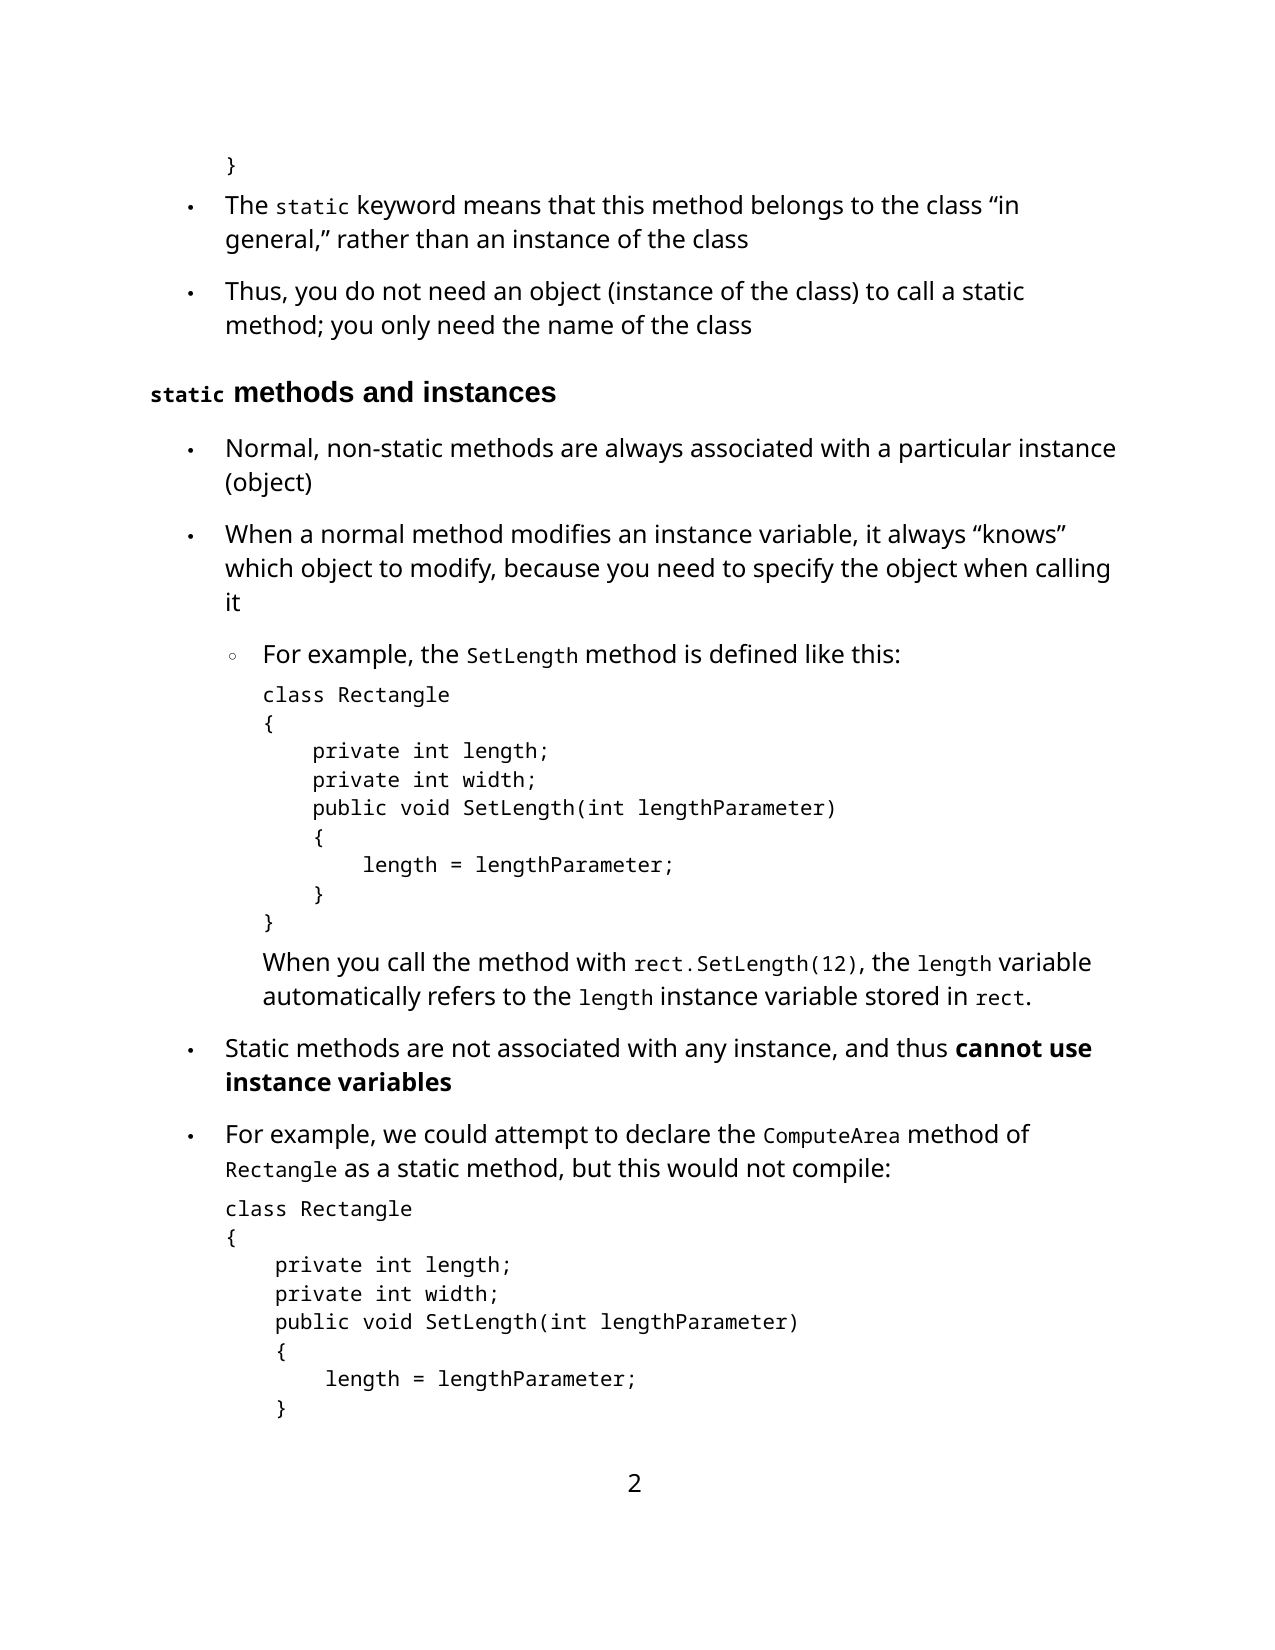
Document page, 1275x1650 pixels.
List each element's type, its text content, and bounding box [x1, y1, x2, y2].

list When you call the method with rect.SetLength(12), the length variable automatically refers to the length instance variable stored in rect. [225, 944, 1125, 1013]
subtitle static methods and instances [150, 376, 1125, 409]
list { [225, 822, 1125, 850]
list private int length; [225, 737, 1125, 765]
list length = lengthParameter; [225, 850, 1125, 879]
list } [187, 1393, 1125, 1421]
list } [225, 907, 1125, 936]
list private int width; [225, 765, 1125, 793]
list } [187, 150, 1125, 178]
list { [187, 1336, 1125, 1364]
list public void SetLength(int lengthParameter) [225, 793, 1125, 822]
list public void SetLength(int lengthParameter) [187, 1307, 1125, 1336]
list private int width; [187, 1279, 1125, 1307]
list length = lengthParameter; [187, 1364, 1125, 1393]
list class Rectangle [187, 1194, 1125, 1222]
list private int length; [187, 1251, 1125, 1279]
list { [225, 708, 1125, 737]
list Static methods are not associated with any instance, and thus cannot use instance variables [187, 1031, 1125, 1099]
list Normal, non-static methods are always associated with a particular instance (object) [187, 431, 1125, 499]
list { [187, 1222, 1125, 1251]
list } [225, 879, 1125, 907]
list The static keyword means that this method belongs to the class “in general,” rather than an instance of the class [187, 187, 1125, 256]
list For example, the SetLength method is defined like this: [225, 637, 1125, 671]
list For example, we could attempt to declare the ComputeArea method of Rectangle as a static method, but this would not compile: [187, 1117, 1125, 1185]
list When a normal method modifies an instance variable, it always “knows” which object to modify, because you need to specify the object when calling it [187, 517, 1125, 619]
list Thus, you do not need an object (instance of the class) to call a static method; you only need the name of the class [187, 273, 1125, 342]
list class Rectangle [225, 680, 1125, 708]
